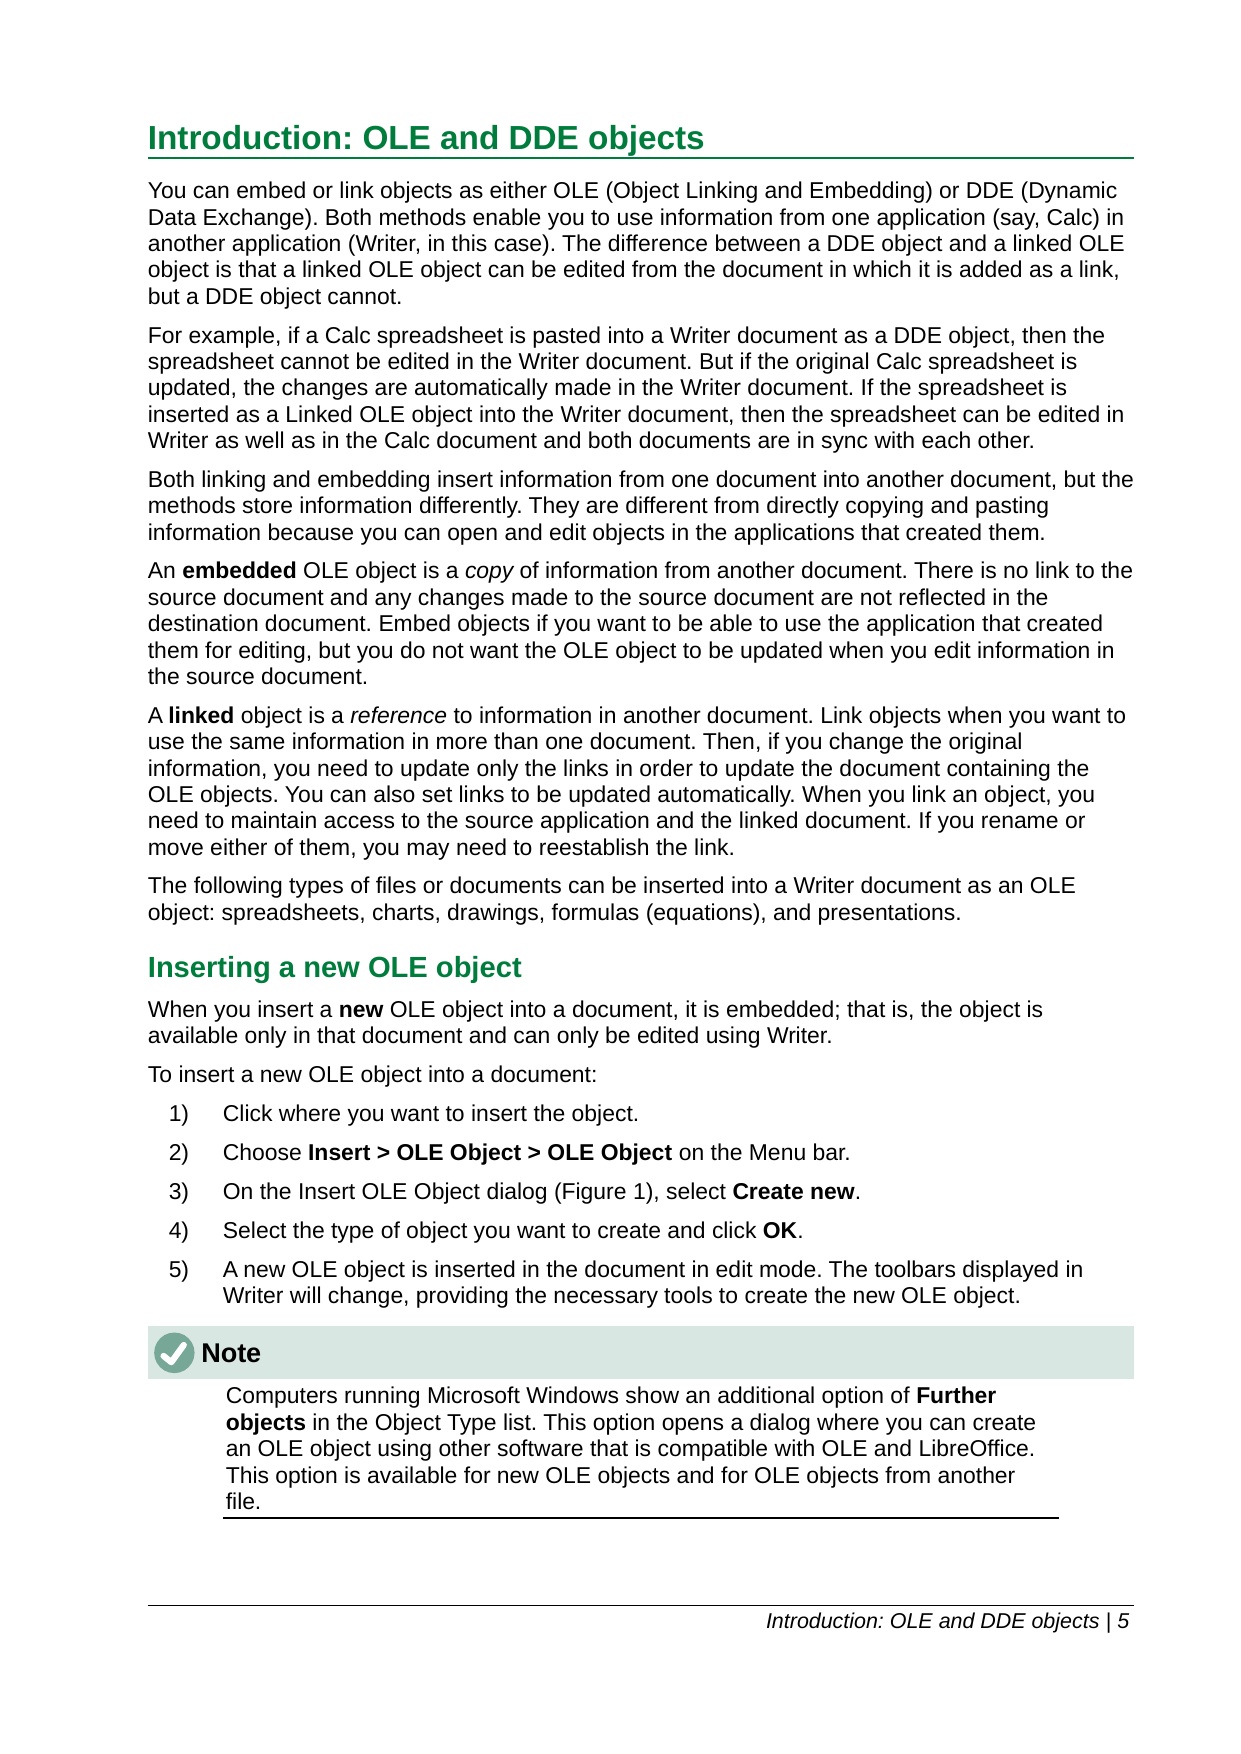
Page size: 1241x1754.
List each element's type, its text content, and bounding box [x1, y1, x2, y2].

list To insert a new OLE object into a document: [148, 1061, 1134, 1088]
list On the Insert OLE Object dialog (Figure 1), select Create new. [189, 1178, 1134, 1204]
subtitle Inserting a new OLE object [148, 950, 1134, 984]
text For example, if a Calc spreadsheet is pasted into a Writer document as a DDE object, then the spreadsheet cannot be edited in the Writer document. But if the original Calc spreadsheet is updated, the changes are automatically made in the Writer document. If the spreadsheet is inserted as a Linked OLE object into the Writer document, then the spreadsheet can be edited in Writer as well as in the Calc document and both documents are in sync with each other. [148, 322, 1134, 453]
list Choose Insert > OLE Object > OLE Object on the Menu bar. [189, 1139, 1134, 1165]
text When you insert a new OLE object into a document, it is embedded; that is, the object is available only in that document and can only be edited using Writer. [148, 996, 1134, 1049]
list A new OLE object is inserted in the document in edit mode. The toolbars displayed in Writer will change, providing the necessary tools to create the new OLE object. [189, 1256, 1134, 1308]
text You can embed or link objects as either OLE (Object Linking and Embedding) or DDE (Dynamic Data Exchange). Both methods enable you to use information from one application (say, Calc) in another application (Writer, in this case). The difference between a DDE object and a linked OLE object is that a linked OLE object can be edited from the document in which it is added as a link, but a DDE object cannot. [148, 177, 1134, 309]
subtitle Introduction: OLE and DDE objects [148, 118, 1134, 157]
list Both linking and embedding insert information from one document into another document, but the methods store information differently. They are different from directly copying and pasting information because you can open and edit objects in the applications that created them. [148, 466, 1134, 545]
subtitle Note [148, 1326, 1134, 1379]
list An embedded OLE object is a copy of information from another document. There is no link to the source document and any changes made to the source document are not reflected in the destination document. Embed objects if you want to be able to use the application that created them for editing, but you do not want the OLE object to be updated when you edit information in the source document. [148, 557, 1134, 689]
text Computers running Microsoft Windows show an additional option of Further objects in the Object Type list. This option opens a dialog where you can create an OLE object using other software that is compatible with OLE and LibreOffice. This option is available for new OLE objects and for OLE objects from another file. [223, 1379, 1059, 1517]
list Click where you want to insert the object. [189, 1100, 1134, 1127]
list The following types of files or documents can be inserted into a Writer document as an OLE object: spreadsheets, charts, drawings, formulas (equations), and presentations. [148, 872, 1134, 925]
list Select the type of object you want to create and click OK. [189, 1217, 1134, 1243]
list A linked object is a reference to information in another document. Link objects when you want to use the same information in more than one document. Then, if you change the original information, you need to update only the links in order to update the document containing the OLE objects. You can also set links to be updated automatically. When you link an object, you need to maintain access to the source application and the linked document. If you rename or move either of them, you may need to reestablish the link. [148, 702, 1134, 860]
